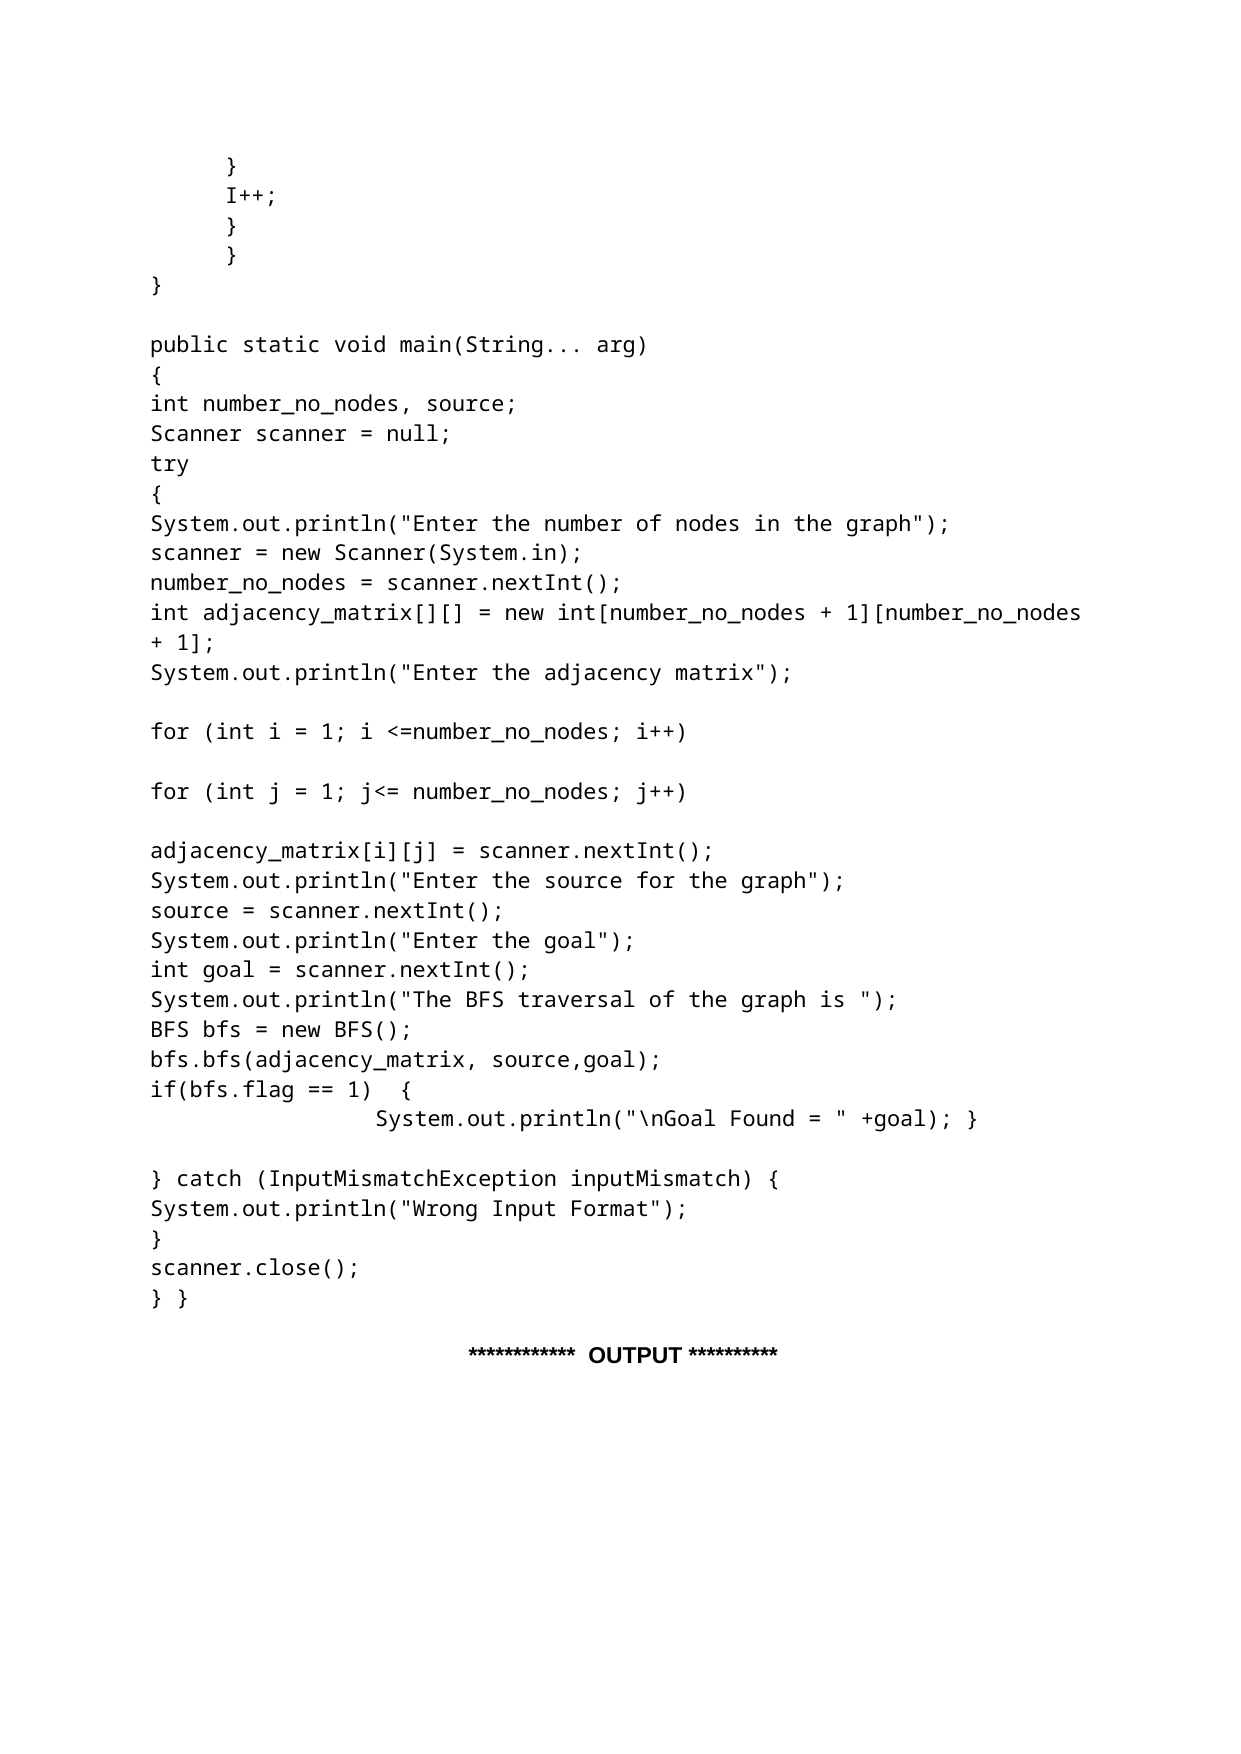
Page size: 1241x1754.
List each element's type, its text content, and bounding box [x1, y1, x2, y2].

text source = scanner.nextInt(); [150, 895, 1090, 924]
text bfs.bfs(adjacency_matrix, source,goal); [150, 1044, 1090, 1073]
text for (int i = 1; i <=number_no_nodes; i++) [150, 716, 1090, 746]
text if(bfs.flag == 1) { [150, 1073, 1090, 1103]
text } [150, 150, 1090, 180]
text } [150, 239, 1090, 269]
text scanner = new Scanner(System.in); [150, 537, 1090, 567]
text Scanner scanner = null; [150, 418, 1090, 448]
text ************ OUTPUT ********** [150, 1342, 1090, 1368]
text System.out.println("Enter the source for the graph"); [150, 865, 1090, 895]
text System.out.println("Enter the number of nodes in the graph"); [150, 507, 1090, 537]
text } [150, 209, 1090, 239]
text adjacency_matrix[i][j] = scanner.nextInt(); [150, 835, 1090, 865]
text BFS bfs = new BFS(); [150, 1014, 1090, 1044]
text System.out.println("Wrong Input Format"); [150, 1193, 1090, 1222]
text int goal = scanner.nextInt(); [150, 954, 1090, 984]
text int number_no_nodes, source; [150, 388, 1090, 418]
text } [150, 1222, 1090, 1252]
text int adjacency_matrix[][] = new int[number_no_nodes + 1][number_no_nodes + 1]; [150, 597, 1090, 656]
text { [150, 358, 1090, 388]
text System.out.println("The BFS traversal of the graph is "); [150, 984, 1090, 1014]
text { [150, 478, 1090, 507]
text } } [150, 1282, 1090, 1312]
text System.out.println("Enter the goal"); [150, 924, 1090, 954]
text System.out.println("\nGoal Found = " +goal); } [150, 1103, 1090, 1133]
text scanner.close(); [150, 1252, 1090, 1282]
text } [150, 269, 1090, 299]
text public static void main(String... arg) [150, 329, 1090, 358]
text System.out.println("Enter the adjacency matrix"); [150, 656, 1090, 686]
text } catch (InputMismatchException inputMismatch) { [150, 1163, 1090, 1193]
text for (int j = 1; j<= number_no_nodes; j++) [150, 776, 1090, 805]
text try [150, 448, 1090, 478]
text I++; [150, 180, 1090, 209]
text number_no_nodes = scanner.nextInt(); [150, 567, 1090, 597]
